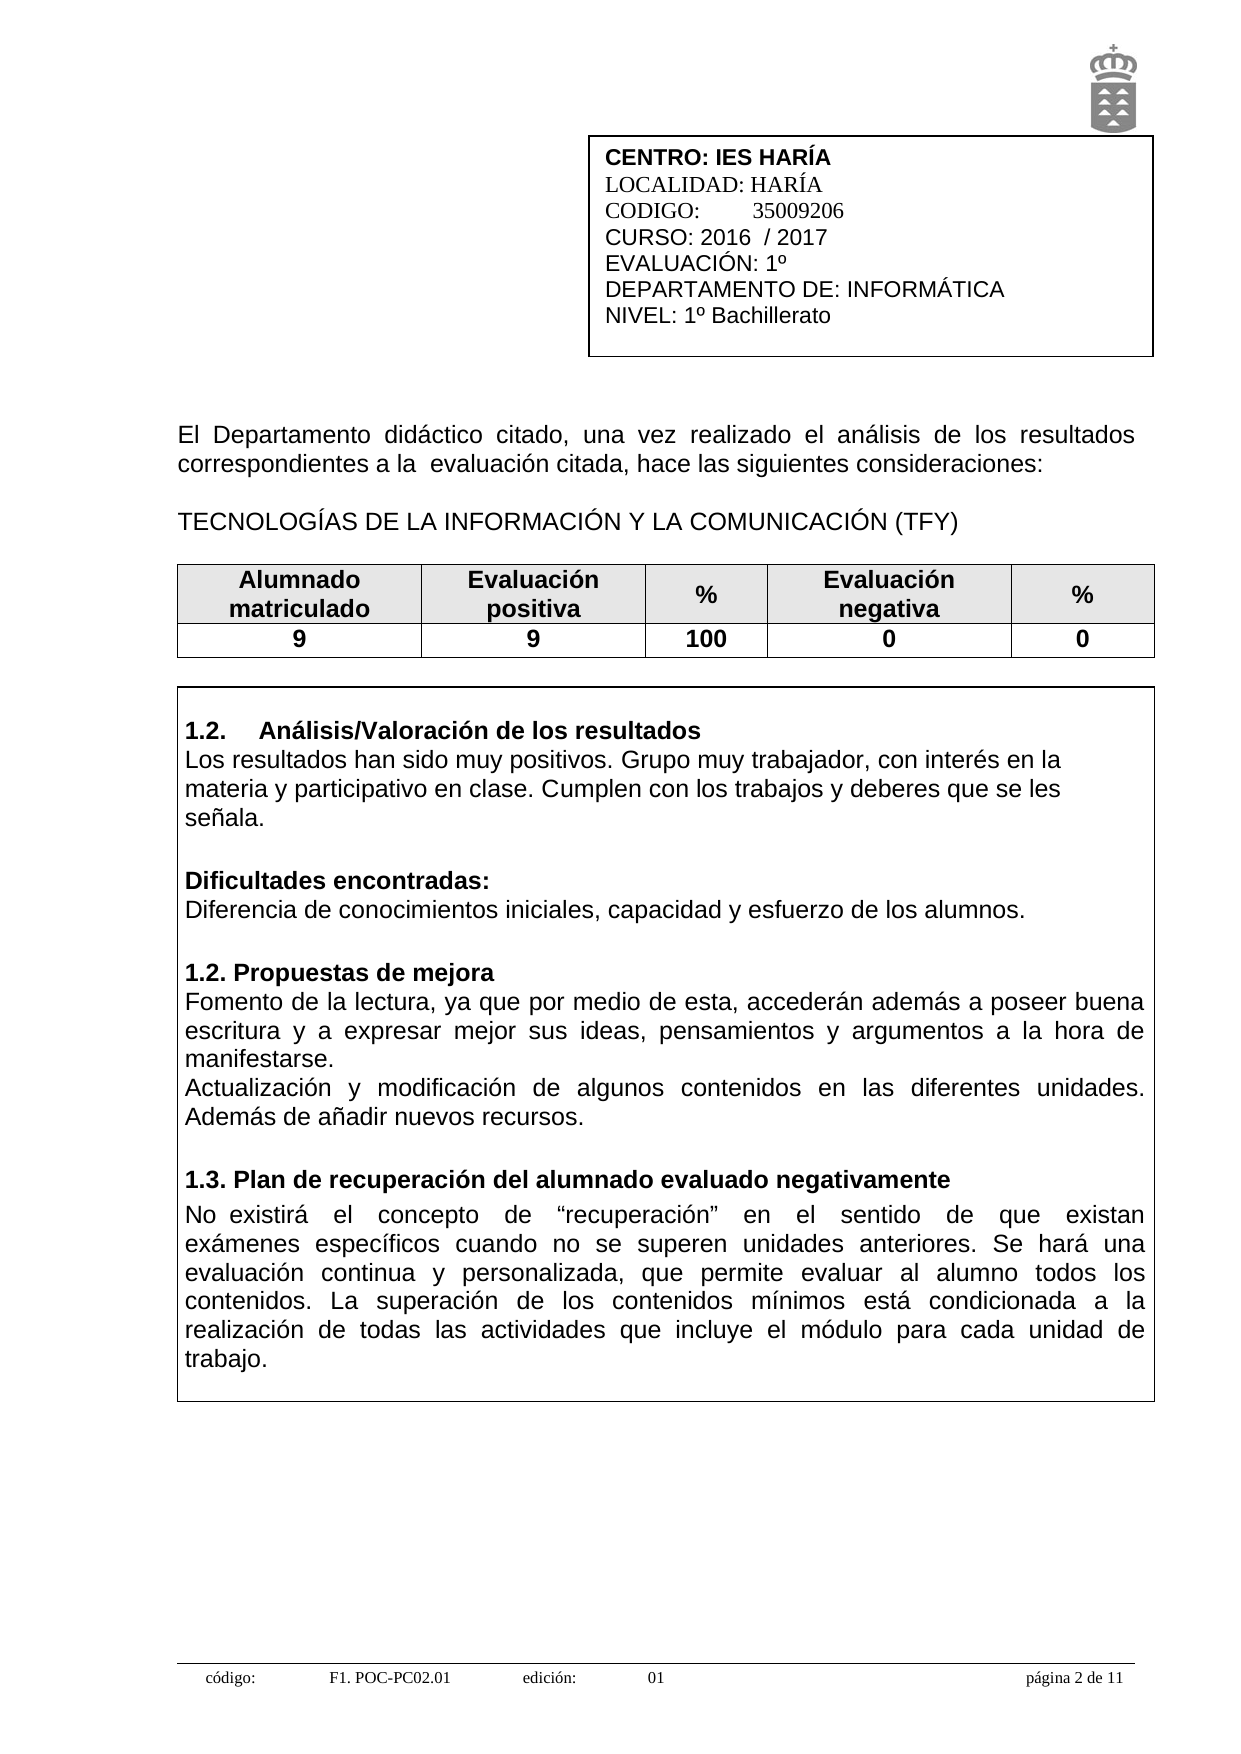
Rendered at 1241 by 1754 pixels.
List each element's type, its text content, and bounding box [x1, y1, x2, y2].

table_header % [646, 565, 767, 623]
table_cell 100 [646, 624, 767, 657]
table_header Evaluación negativa [768, 565, 1011, 623]
table_header Alumnado matriculado [178, 565, 421, 623]
picture [1090, 44, 1137, 133]
table_header Evaluación positiva [422, 565, 645, 623]
text CODIGO: 35009206 [605, 197, 1137, 223]
text TECNOLOGÍAS DE LA INFORMACIÓN Y LA COMUNICACIÓN (TFY) [177, 507, 1137, 536]
table_header Análisis/Valoración de los resultados Los resultados han sido muy positivos. Grupo muy trabajador, con interés en la materia y participativo en clase. Cumplen con los trabajos y deberes que se les señala. Dificultades encontradas: Diferencia de conocimientos iniciales, capacidad y esfuerzo de los alumnos. 1.2. Propuestas de mejora Fomento de la lectura, ya que por medio de esta, accederán además a poseer buena escritura y a expresar mejor sus ideas, pensamientos y argumentos a la hora de manifestarse. Actualización y modificación de algunos contenidos en las diferentes unidades. Además de añadir nuevos recursos. 1.3. Plan de recuperación del alumnado evaluado negativamente No existirá el concepto de “recuperación” en el sentido de que existan exámenes específicos cuando no se superen unidades anteriores. Se hará una evaluación continua y personalizada, que permite evaluar al alumno todos los contenidos. La superación de los contenidos mínimos está condicionada a la realización de todas las actividades que incluye el módulo para cada unidad de trabajo. [178, 688, 1154, 1401]
table_header % [1012, 565, 1154, 623]
table_cell 9 [422, 624, 645, 657]
text CENTRO: IES HARÍA [605, 144, 1137, 171]
text NIVEL: 1º Bachillerato [605, 302, 1137, 329]
text EVALUACIÓN: 1º [605, 250, 1137, 276]
table_cell 0 [768, 624, 1011, 657]
table_cell 0 [1012, 624, 1154, 657]
text DEPARTAMENTO DE: INFORMÁTICA [605, 276, 1137, 302]
table_cell 9 [178, 624, 421, 657]
text CURSO: 2016 / 2017 [605, 223, 1137, 250]
text LOCALIDAD: HARÍA [605, 171, 1137, 197]
text El Departamento didáctico citado, una vez realizado el análisis de los resultados correspondientes a la evaluación citada, hace las siguientes consideraciones: [177, 421, 1137, 478]
